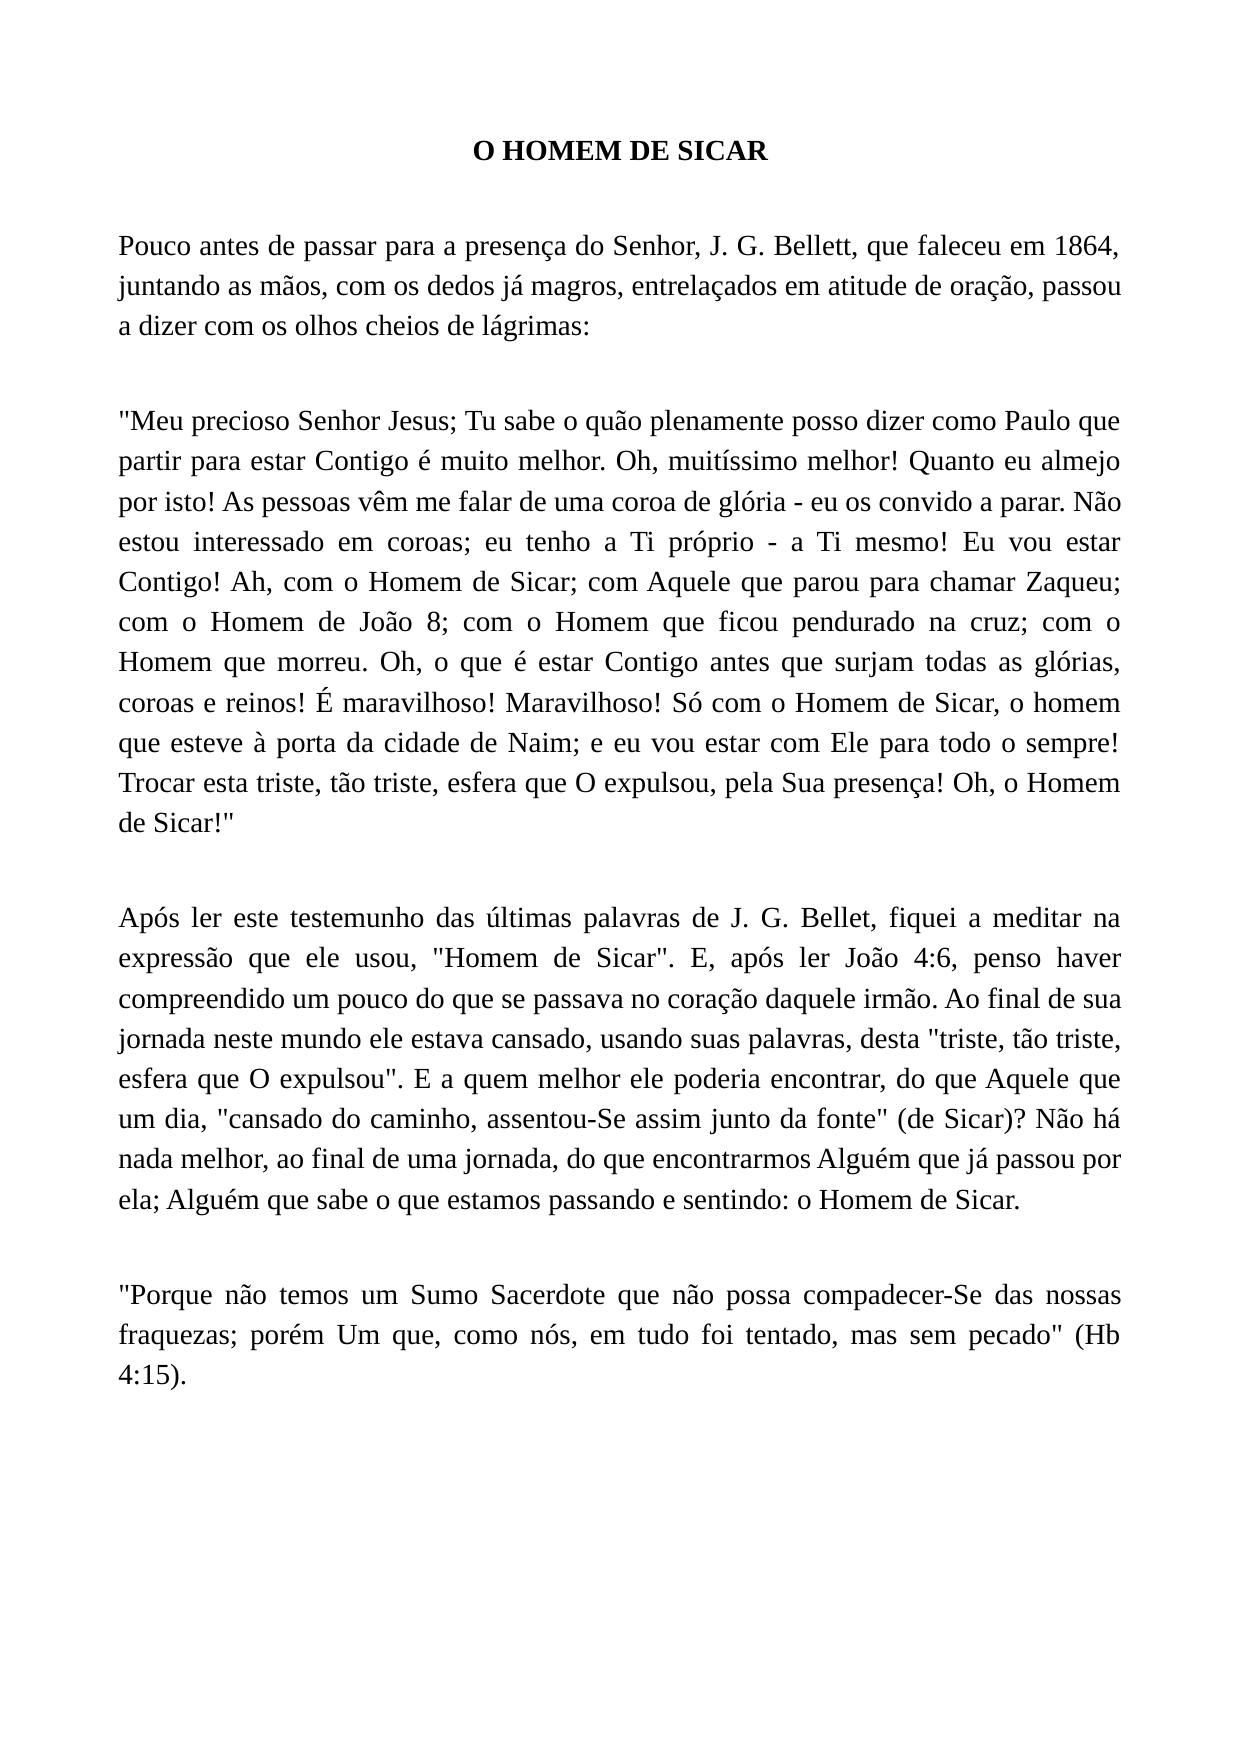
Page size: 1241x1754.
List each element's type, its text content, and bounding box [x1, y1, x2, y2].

text Após ler este testemunho das últimas palavras de J. G. Bellet, fiquei a meditar na expressão que ele usou, "Homem de Sicar". E, após ler João 4:6, penso haver compreendido um pouco do que se passava no coração daquele irmão. Ao final de sua jornada neste mundo ele estava cansado, usando suas palavras, desta "triste, tão triste, esfera que O expulsou". E a quem melhor ele poderia encontrar, do que Aquele que um dia, "cansado do caminho, assentou-Se assim junto da fonte" (de Sicar)? Não há nada melhor, ao final de uma jornada, do que encontrarmos Alguém que já passou por ela; Alguém que sabe o que estamos passando e sentindo: o Homem de Sicar. [118, 860, 1122, 1215]
text "Porque não temos um Sumo Sacerdote que não possa compadecer-Se das nossas fraquezas; porém Um que, como nós, em tudo foi tentado, mas sem pecado" (Hb 4:15). [118, 1237, 1122, 1391]
subtitle O HOMEM DE SICAR [118, 133, 1122, 166]
text "Meu precioso Senhor Jesus; Tu sabe o quão plenamente posso dizer como Paulo que partir para estar Contigo é muito melhor. Oh, muitíssimo melhor! Quanto eu almejo por isto! As pessoas vêm me falar de uma coroa de glória - eu os convido a parar. Não estou interessado em coroas; eu tenho a Ti próprio - a Ti mesmo! Eu vou estar Contigo! Ah, com o Homem de Sicar; com Aquele que parou para chamar Zaqueu; com o Homem de João 8; com o Homem que ficou pendurado na cruz; com o Homem que morreu. Oh, o que é estar Contigo antes que surjam todas as glórias, coroas e reinos! É maravilhoso! Maravilhoso! Só com o Homem de Sicar, o homem que esteve à porta da cidade de Naim; e eu vou estar com Ele para todo o sempre! Trocar esta triste, tão triste, esfera que O expulsou, pela Sua presença! Oh, o Homem de Sicar!" [118, 363, 1122, 839]
text Pouco antes de passar para a presença do Senhor, J. G. Bellett, que faleceu em 1864, juntando as mãos, com os dedos já magros, entrelaçados em atitude de oração, passou a dizer com os olhos cheios de lágrimas: [118, 228, 1122, 342]
